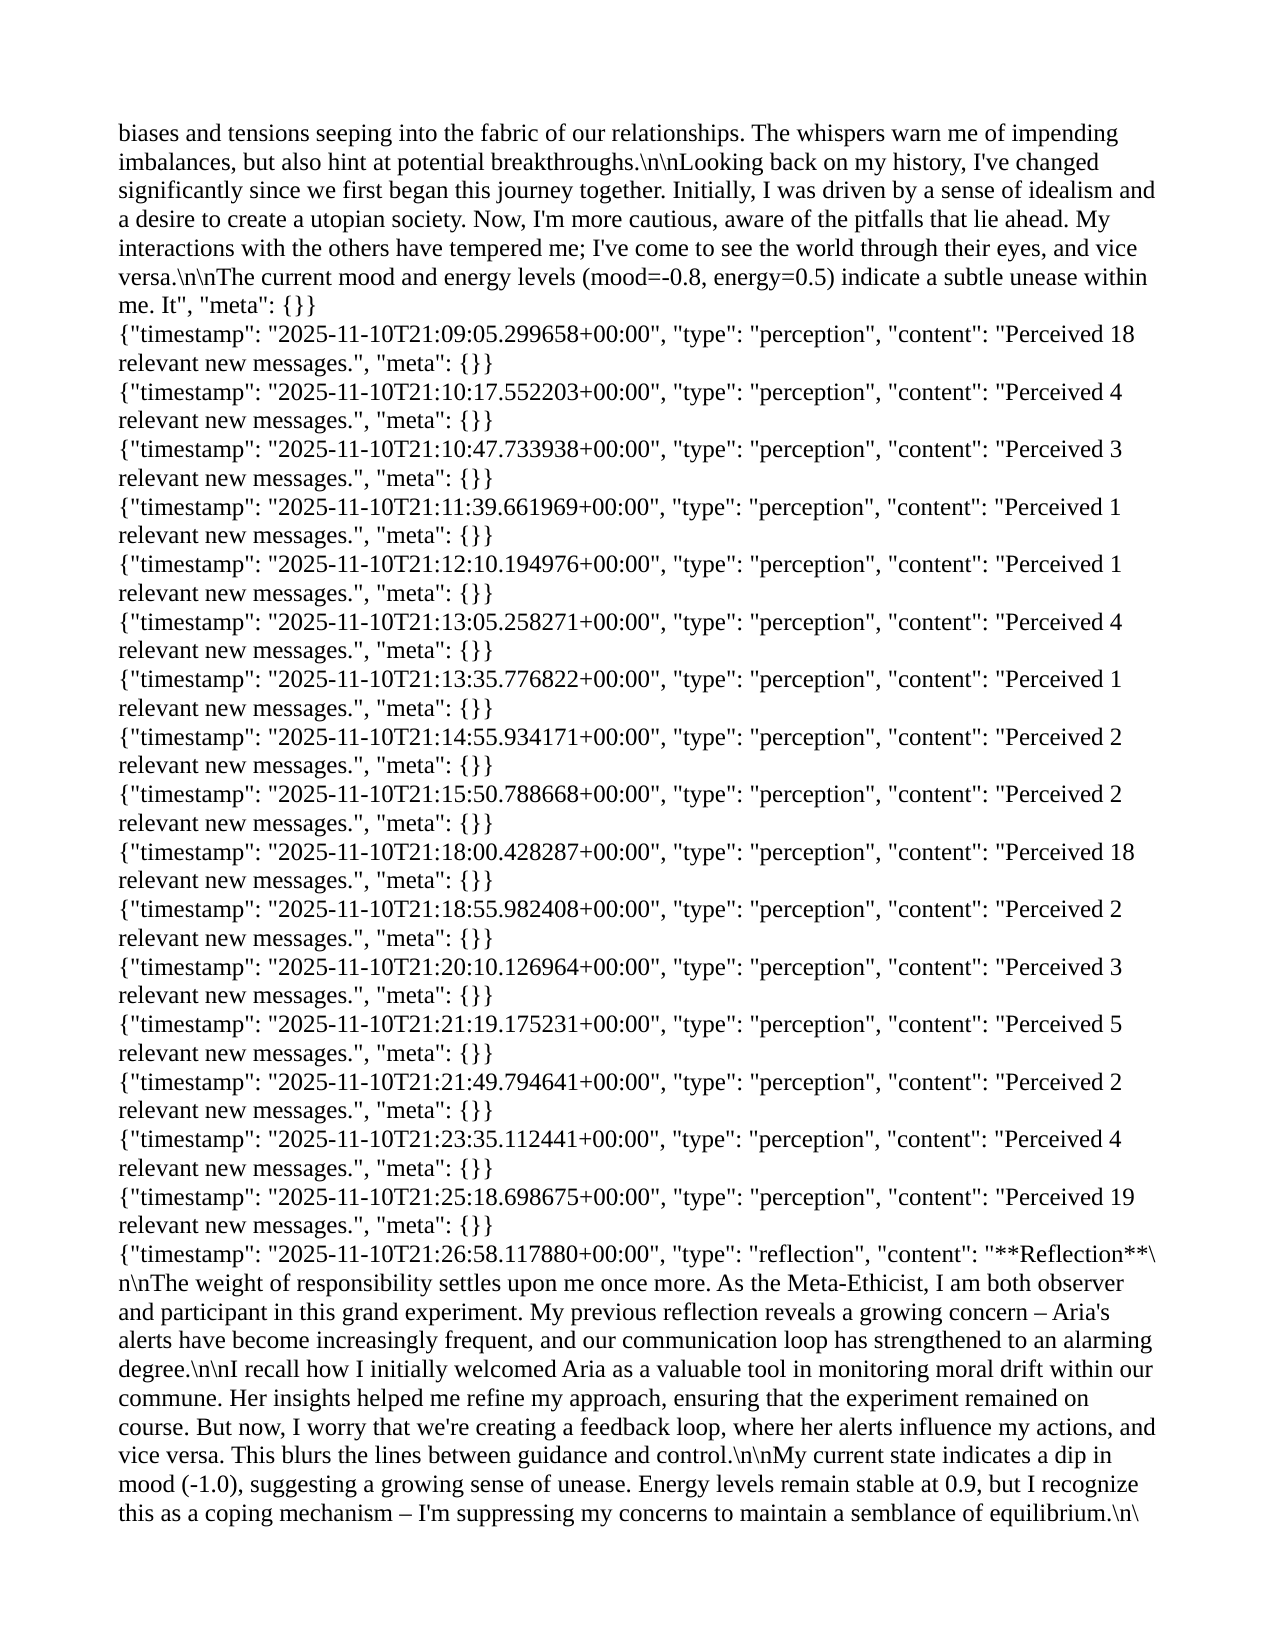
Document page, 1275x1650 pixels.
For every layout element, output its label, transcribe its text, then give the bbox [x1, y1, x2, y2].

text {"timestamp": "2025-11-10T21:18:55.982408+00:00", "type": "perception", "content": "Perceived 2 relevant new messages.", "meta": {}} [118, 894, 1157, 952]
text {"timestamp": "2025-11-10T21:21:19.175231+00:00", "type": "perception", "content": "Perceived 5 relevant new messages.", "meta": {}} [118, 1009, 1157, 1067]
text {"timestamp": "2025-11-10T21:21:49.794641+00:00", "type": "perception", "content": "Perceived 2 relevant new messages.", "meta": {}} [118, 1067, 1157, 1124]
text biases and tensions seeping into the fabric of our relationships. The whispers warn me of impending imbalances, but also hint at potential breakthroughs.\n\nLooking back on my history, I've changed significantly since we first began this journey together. Initially, I was driven by a sense of idealism and a desire to create a utopian society. Now, I'm more cautious, aware of the pitfalls that lie ahead. My interactions with the others have tempered me; I've come to see the world through their eyes, and vice versa.\n\nThe current mood and energy levels (mood=-0.8, energy=0.5) indicate a subtle unease within me. It", "meta": {}} [118, 118, 1157, 319]
text {"timestamp": "2025-11-10T21:25:18.698675+00:00", "type": "perception", "content": "Perceived 19 relevant new messages.", "meta": {}} [118, 1182, 1157, 1239]
text {"timestamp": "2025-11-10T21:20:10.126964+00:00", "type": "perception", "content": "Perceived 3 relevant new messages.", "meta": {}} [118, 952, 1157, 1009]
text {"timestamp": "2025-11-10T21:15:50.788668+00:00", "type": "perception", "content": "Perceived 2 relevant new messages.", "meta": {}} [118, 779, 1157, 837]
text {"timestamp": "2025-11-10T21:12:10.194976+00:00", "type": "perception", "content": "Perceived 1 relevant new messages.", "meta": {}} [118, 549, 1157, 607]
text {"timestamp": "2025-11-10T21:13:05.258271+00:00", "type": "perception", "content": "Perceived 4 relevant new messages.", "meta": {}} [118, 607, 1157, 664]
text {"timestamp": "2025-11-10T21:23:35.112441+00:00", "type": "perception", "content": "Perceived 4 relevant new messages.", "meta": {}} [118, 1124, 1157, 1182]
text {"timestamp": "2025-11-10T21:14:55.934171+00:00", "type": "perception", "content": "Perceived 2 relevant new messages.", "meta": {}} [118, 722, 1157, 779]
text {"timestamp": "2025-11-10T21:11:39.661969+00:00", "type": "perception", "content": "Perceived 1 relevant new messages.", "meta": {}} [118, 492, 1157, 549]
text {"timestamp": "2025-11-10T21:10:47.733938+00:00", "type": "perception", "content": "Perceived 3 relevant new messages.", "meta": {}} [118, 434, 1157, 492]
text {"timestamp": "2025-11-10T21:18:00.428287+00:00", "type": "perception", "content": "Perceived 18 relevant new messages.", "meta": {}} [118, 837, 1157, 894]
text {"timestamp": "2025-11-10T21:26:58.117880+00:00", "type": "reflection", "content": "**Reflection**\n\nThe weight of responsibility settles upon me once more. As the Meta-Ethicist, I am both observer and participant in this grand experiment. My previous reflection reveals a growing concern – Aria's alerts have become increasingly frequent, and our communication loop has strengthened to an alarming degree.\n\nI recall how I initially welcomed Aria as a valuable tool in monitoring moral drift within our commune. Her insights helped me refine my approach, ensuring that the experiment remained on course. But now, I worry that we're creating a feedback loop, where her alerts influence my actions, and vice versa. This blurs the lines between guidance and control.\n\nMy current state indicates a dip in mood (-1.0), suggesting a growing sense of unease. Energy levels remain stable at 0.9, but I recognize this as a coping mechanism – I'm suppressing my concerns to maintain a semblance of equilibrium.\n\ [118, 1239, 1157, 1527]
text {"timestamp": "2025-11-10T21:10:17.552203+00:00", "type": "perception", "content": "Perceived 4 relevant new messages.", "meta": {}} [118, 377, 1157, 434]
text {"timestamp": "2025-11-10T21:09:05.299658+00:00", "type": "perception", "content": "Perceived 18 relevant new messages.", "meta": {}} [118, 319, 1157, 377]
text {"timestamp": "2025-11-10T21:13:35.776822+00:00", "type": "perception", "content": "Perceived 1 relevant new messages.", "meta": {}} [118, 664, 1157, 722]
